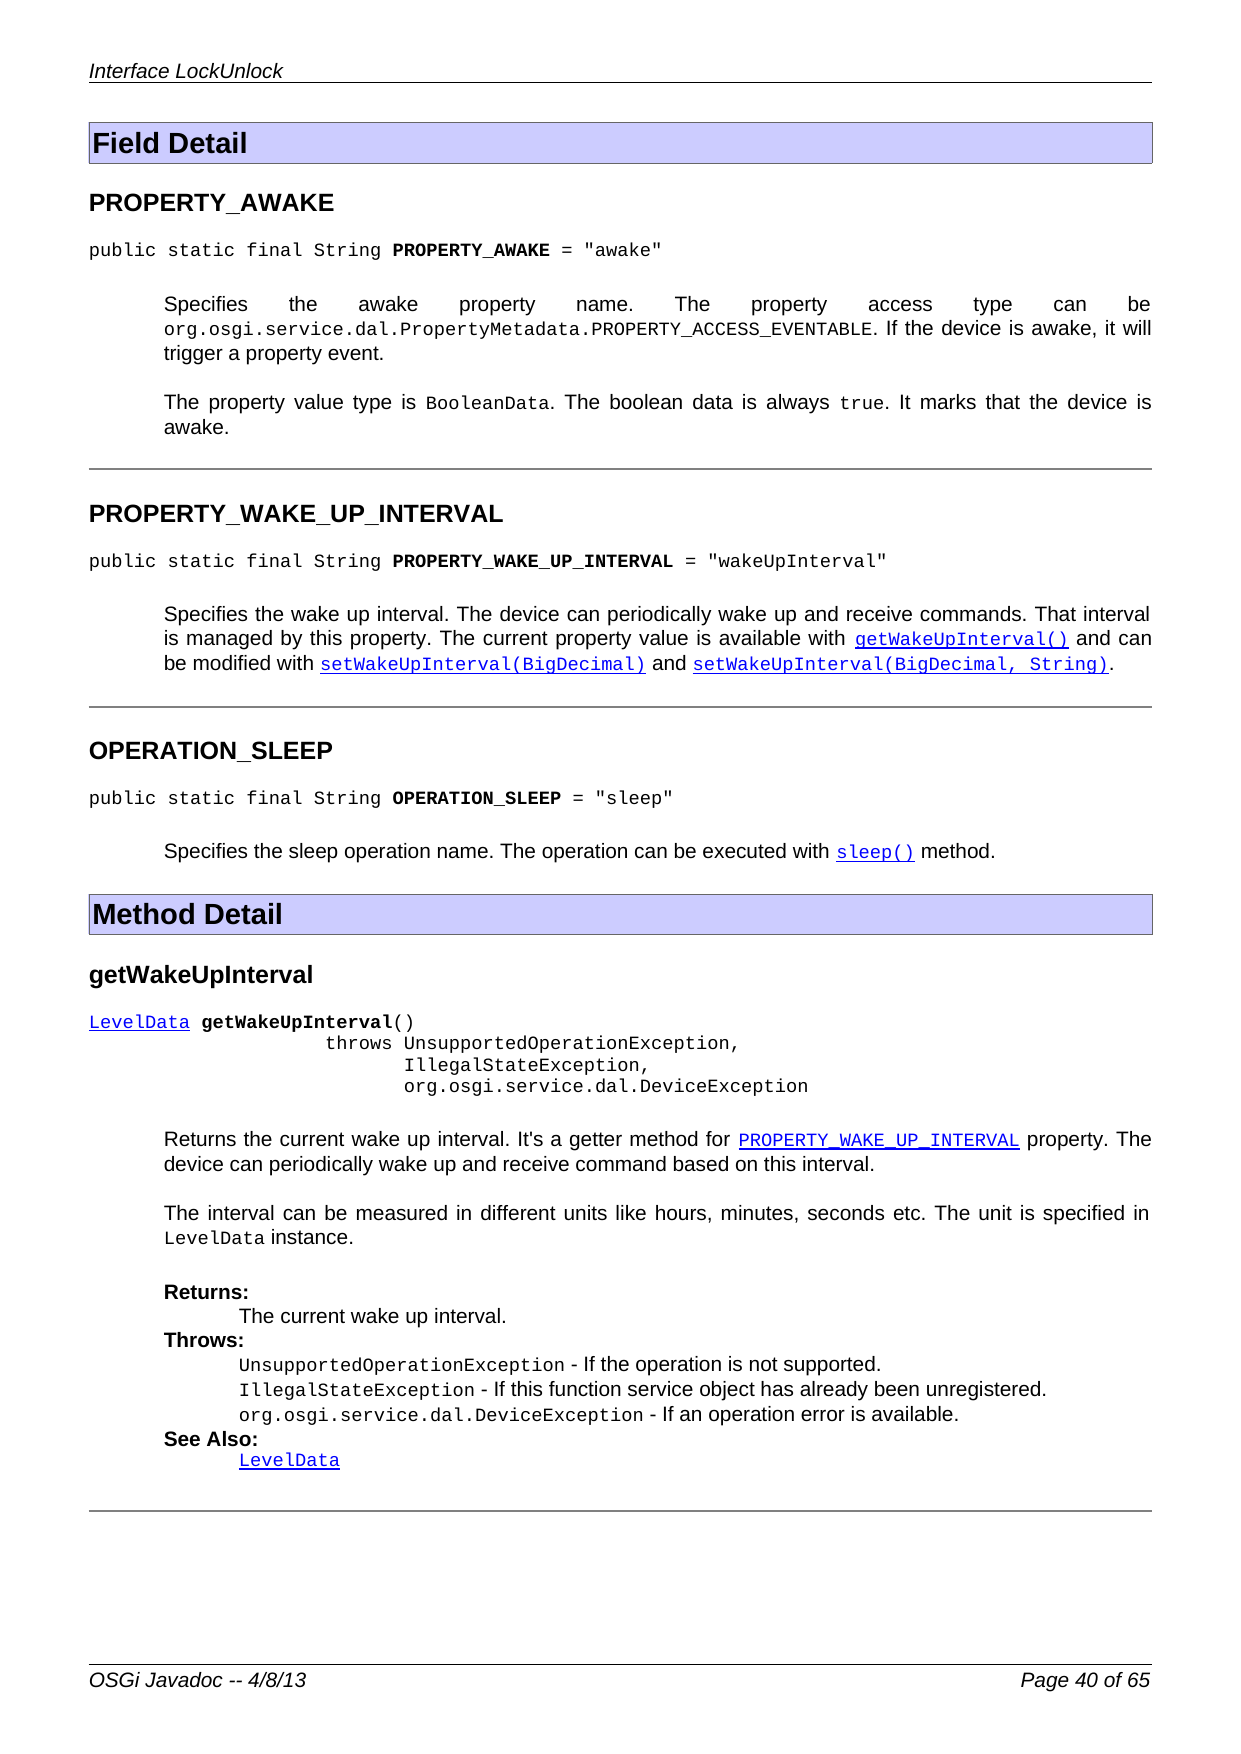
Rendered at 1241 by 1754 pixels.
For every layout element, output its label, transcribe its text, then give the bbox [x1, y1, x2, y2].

subtitle Method Detail [90, 895, 1152, 934]
text See Also: [163, 1427, 1152, 1451]
text UnsupportedOperationException - If the operation is not supported. [238, 1351, 1152, 1377]
text The interval can be measured in different units like hours, minutes, seconds etc. The unit is specified in LevelData instance. [163, 1201, 1152, 1250]
text IllegalStateException - If this function service object has already been unregistered. [238, 1377, 1152, 1402]
text Returns: [163, 1279, 1152, 1303]
text public static final String PROPERTY_AWAKE = "awake" [88, 241, 1152, 262]
subtitle PROPERTY_AWAKE [88, 188, 1152, 217]
text The property value type is BooleanData. The boolean data is always true. It marks that the device is awake. [163, 390, 1152, 439]
text Throws: [163, 1327, 1152, 1351]
subtitle getWakeUpInterval [88, 960, 1152, 989]
text org.osgi.service.dal.DeviceException - If an operation error is available. [238, 1402, 1152, 1427]
text Specifies the sleep operation name. The operation can be executed with sleep() method. [163, 839, 1152, 864]
text LevelData getWakeUpInterval() throws UnsupportedOperationException, IllegalStateException, org.osgi.service.dal.DeviceException [88, 1013, 1152, 1098]
text The current wake up interval. [238, 1303, 1152, 1327]
text LevelData [238, 1451, 1152, 1472]
text Specifies the wake up interval. The device can periodically wake up and receive commands. That interval is managed by this property. The current property value is available with getWakeUpInterval() and can be modified with setWakeUpInterval(BigDecimal) and setWakeUpInterval(BigDecimal, String). [163, 602, 1152, 676]
subtitle PROPERTY_WAKE_UP_INTERVAL [88, 499, 1152, 527]
text public static final String PROPERTY_WAKE_UP_INTERVAL = "wakeUpInterval" [88, 552, 1152, 573]
subtitle OPERATION_SLEEP [88, 736, 1152, 765]
text Specifies the awake property name. The property access type can be org.osgi.service.dal.PropertyMetadata.PROPERTY_ACCESS_EVENTABLE. If the device is awake, it will trigger a property event. [163, 292, 1152, 365]
subtitle Field Detail [90, 123, 1152, 163]
text public static final String OPERATION_SLEEP = "sleep" [88, 789, 1152, 810]
text Returns the current wake up interval. It's a getter method for PROPERTY_WAKE_UP_INTERVAL property. The device can periodically wake up and receive command based on this interval. [163, 1127, 1152, 1176]
